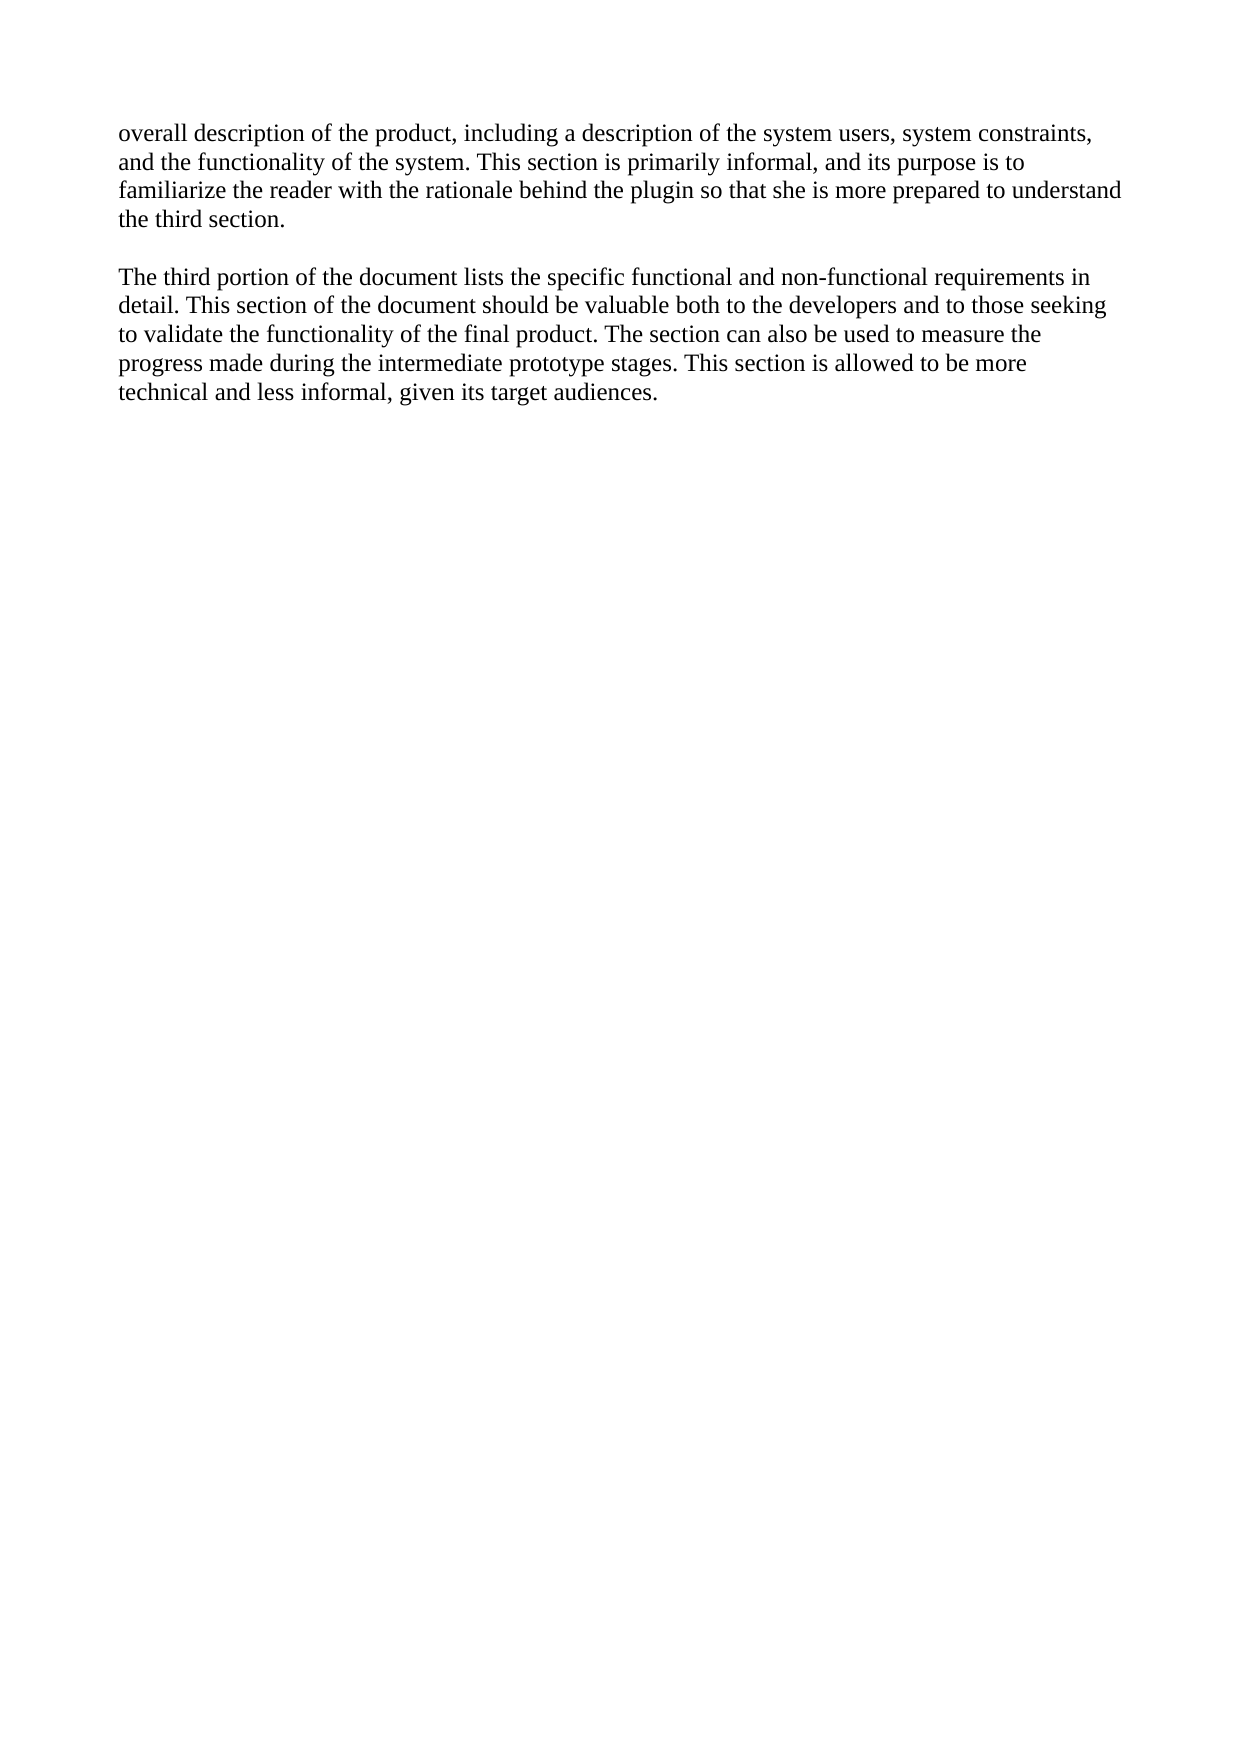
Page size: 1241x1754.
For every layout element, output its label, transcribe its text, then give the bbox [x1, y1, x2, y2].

text The third portion of the document lists the specific functional and non-functional requirements in detail. This section of the document should be valuable both to the developers and to those seeking to validate the functionality of the final product. The section can also be used to measure the progress made during the intermediate prototype stages. This section is allowed to be more technical and less informal, given its target audiences. [118, 262, 1122, 406]
text overall description of the product, including a description of the system users, system constraints, and the functionality of the system. This section is primarily informal, and its purpose is to familiarize the reader with the rationale behind the plugin so that she is more prepared to understand the third section. [118, 118, 1122, 233]
